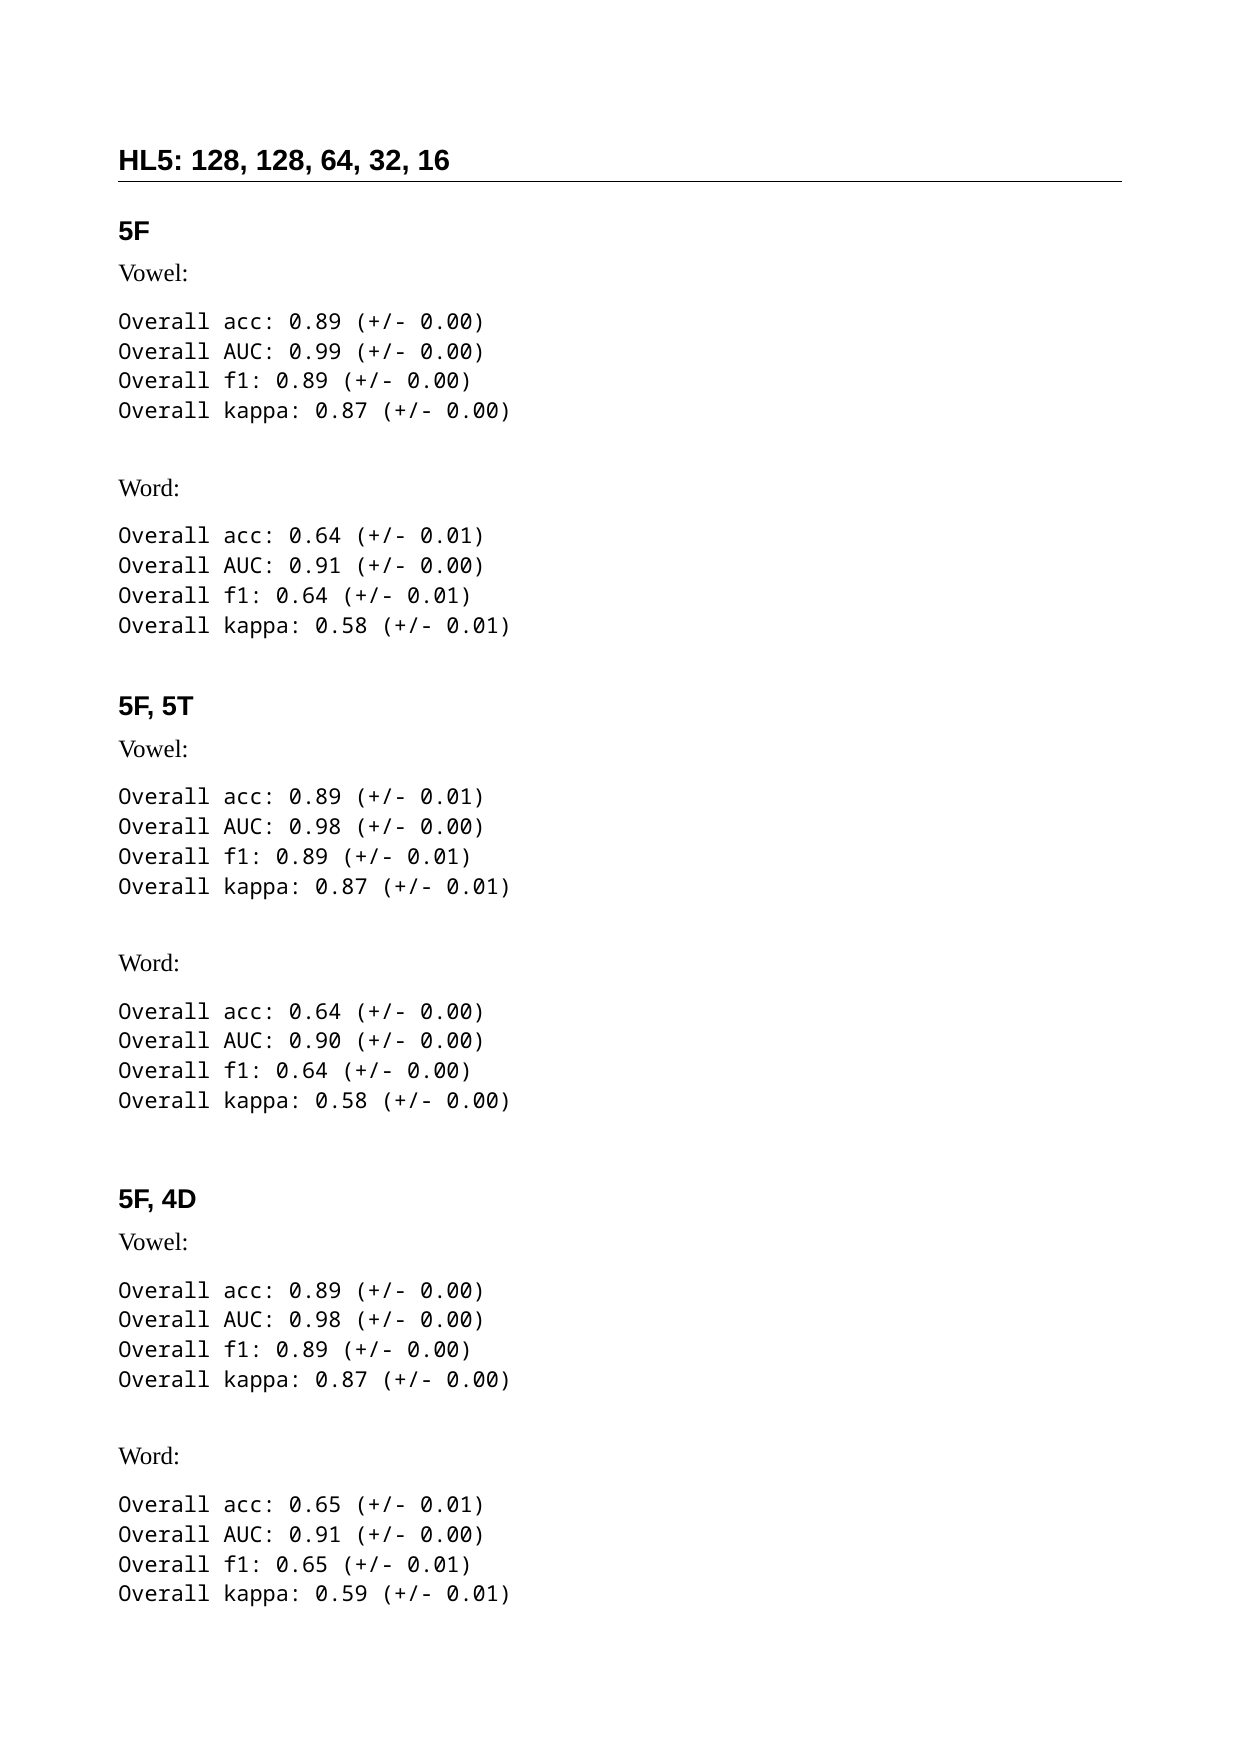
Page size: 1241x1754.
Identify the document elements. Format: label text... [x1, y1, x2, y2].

subtitle 5F [118, 214, 1122, 246]
text Overall kappa: 0.58 (+/- 0.01) [118, 609, 1122, 639]
text Overall f1: 0.89 (+/- 0.00) [118, 365, 1122, 395]
subtitle 5F, 4D [118, 1183, 1122, 1214]
text Overall AUC: 0.91 (+/- 0.00) [118, 1519, 1122, 1549]
text Overall AUC: 0.98 (+/- 0.00) [118, 1304, 1122, 1334]
text Overall f1: 0.89 (+/- 0.01) [118, 841, 1122, 871]
subtitle 5F, 5T [118, 690, 1122, 721]
text Overall f1: 0.89 (+/- 0.00) [118, 1334, 1122, 1364]
text Overall kappa: 0.87 (+/- 0.00) [118, 1364, 1122, 1394]
text Overall kappa: 0.59 (+/- 0.01) [118, 1578, 1122, 1608]
text Overall acc: 0.89 (+/- 0.00) [118, 306, 1122, 336]
text Overall acc: 0.89 (+/- 0.01) [118, 781, 1122, 811]
text Overall acc: 0.65 (+/- 0.01) [118, 1489, 1122, 1519]
text Overall AUC: 0.91 (+/- 0.00) [118, 550, 1122, 580]
text Overall kappa: 0.58 (+/- 0.00) [118, 1085, 1122, 1115]
text Vowel: [118, 734, 1122, 762]
text Word: [118, 473, 1122, 501]
text Overall kappa: 0.87 (+/- 0.01) [118, 871, 1122, 901]
text Overall f1: 0.65 (+/- 0.01) [118, 1549, 1122, 1578]
text Overall acc: 0.64 (+/- 0.00) [118, 996, 1122, 1026]
subtitle HL5: 128, 128, 64, 32, 16 [118, 143, 1122, 181]
text Overall f1: 0.64 (+/- 0.01) [118, 580, 1122, 609]
text Overall f1: 0.64 (+/- 0.00) [118, 1055, 1122, 1085]
text Vowel: [118, 1227, 1122, 1256]
text Word: [118, 948, 1122, 977]
text Overall AUC: 0.90 (+/- 0.00) [118, 1026, 1122, 1055]
text Overall acc: 0.89 (+/- 0.00) [118, 1275, 1122, 1304]
text Word: [118, 1441, 1122, 1470]
text Vowel: [118, 258, 1122, 287]
text Overall AUC: 0.99 (+/- 0.00) [118, 336, 1122, 365]
text Overall kappa: 0.87 (+/- 0.00) [118, 395, 1122, 425]
text Overall acc: 0.64 (+/- 0.01) [118, 520, 1122, 550]
text Overall AUC: 0.98 (+/- 0.00) [118, 811, 1122, 841]
